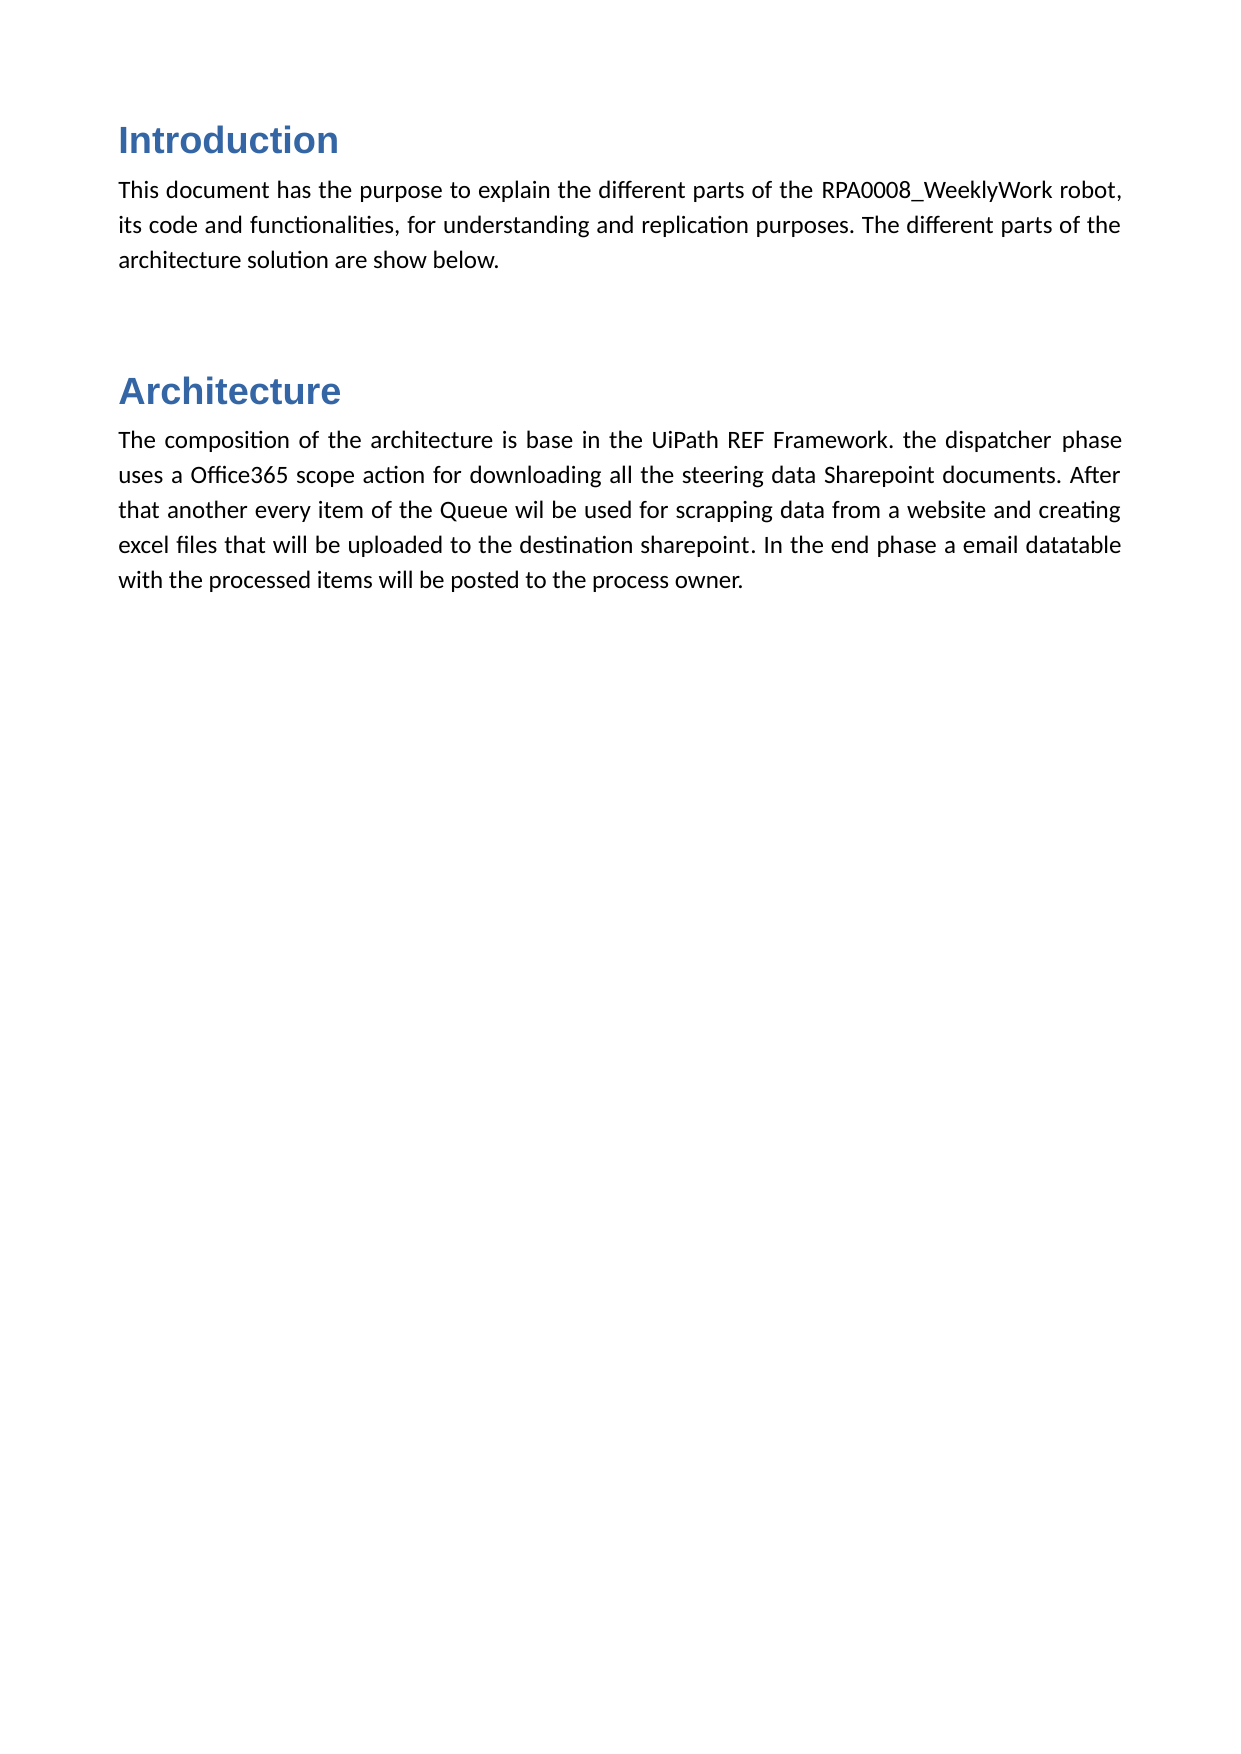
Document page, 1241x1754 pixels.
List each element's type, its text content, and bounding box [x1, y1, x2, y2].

subtitle Architecture [118, 368, 1122, 412]
subtitle Introduction [118, 118, 1122, 162]
text This document has the purpose to explain the different parts of the RPA0008_WeeklyWork robot, its code and functionalities, for understanding and replication purposes. The different parts of the architecture solution are show below. [118, 174, 1122, 275]
text The composition of the architecture is base in the UiPath REF Framework. the dispatcher phase uses a Office365 scope action for downloading all the steering data Sharepoint documents. After that another every item of the Queue wil be used for scrapping data from a website and creating excel files that will be uploaded to the destination sharepoint. In the end phase a email datatable with the processed items will be posted to the process owner. [118, 424, 1122, 595]
